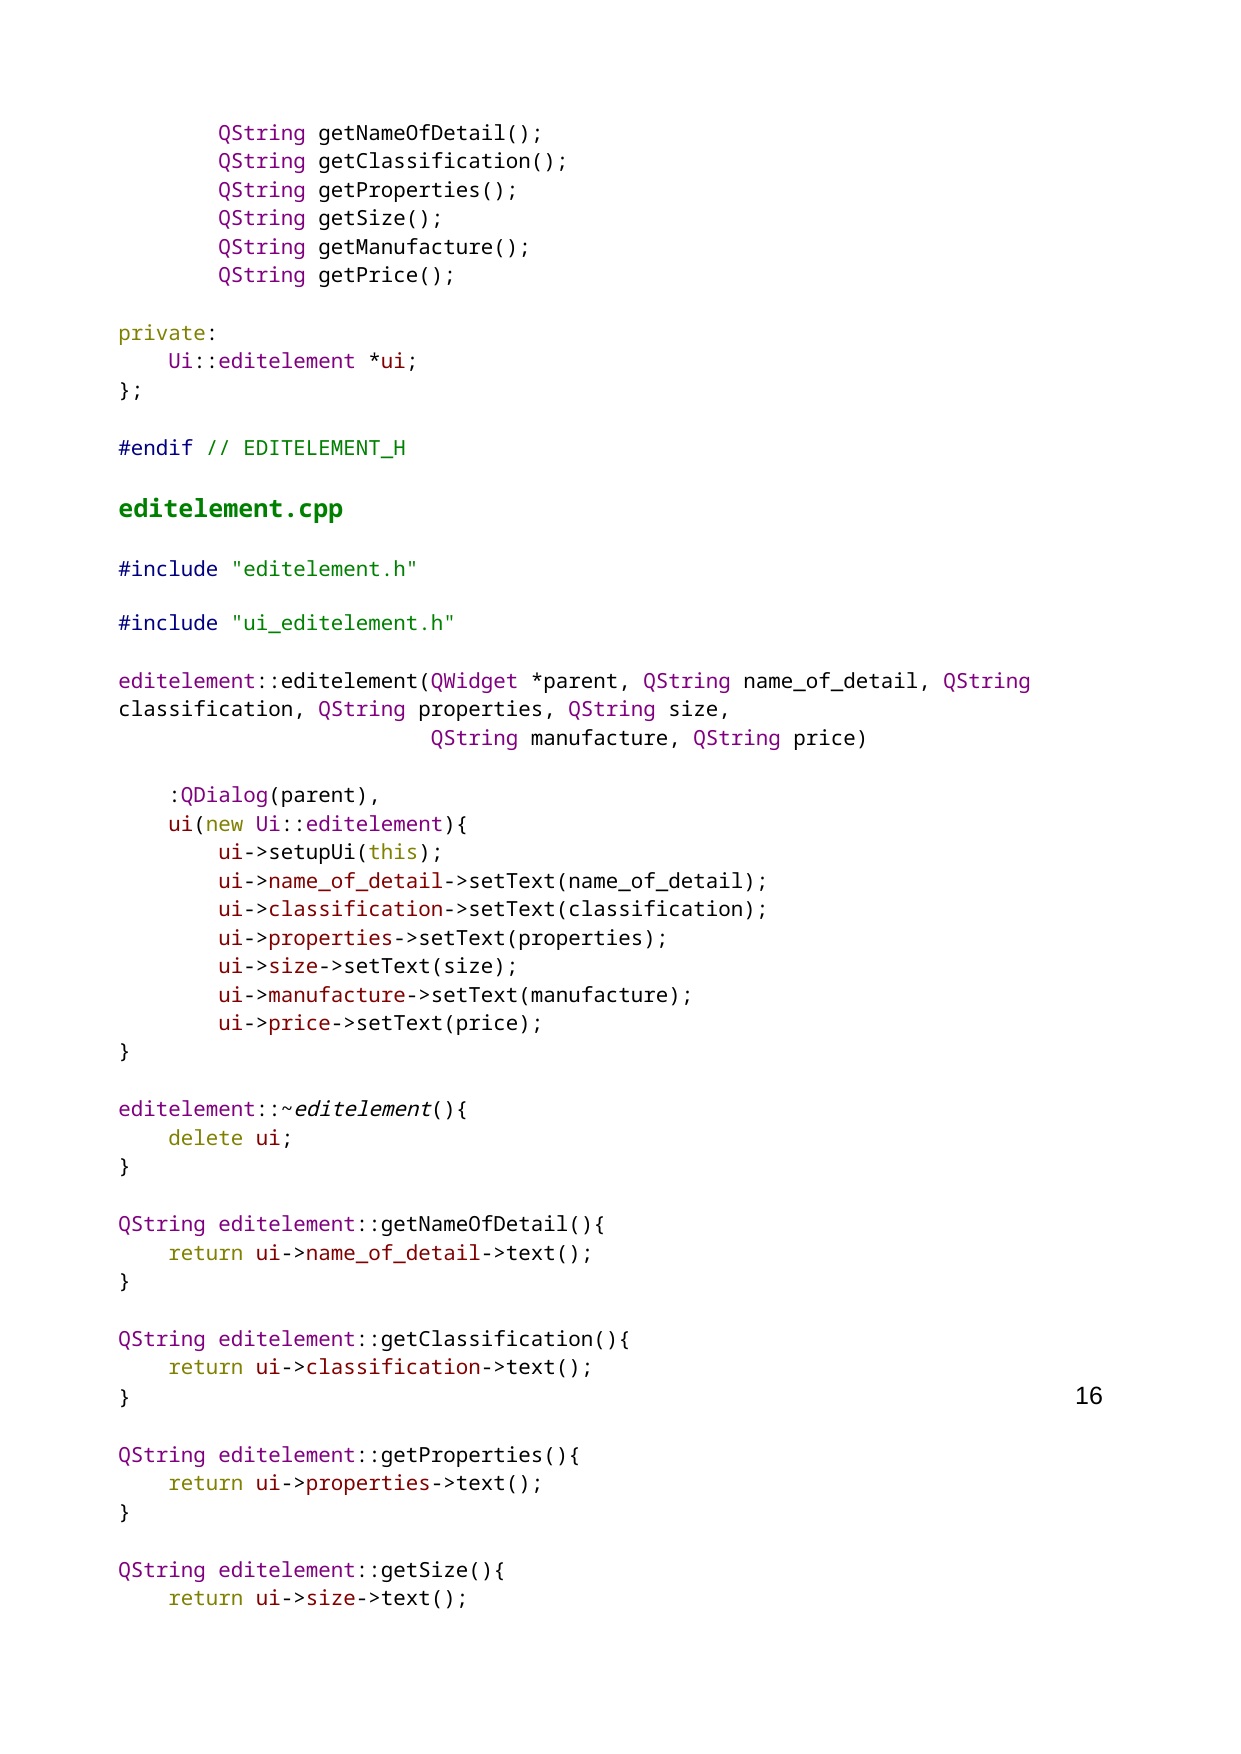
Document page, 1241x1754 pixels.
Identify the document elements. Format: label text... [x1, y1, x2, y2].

text return ui->properties->text(); [118, 1468, 1122, 1497]
text QString getManufacture(); [118, 232, 1122, 260]
text }; [118, 375, 1122, 403]
text ui->name_of_detail->setText(name_of_detail); [118, 866, 1122, 894]
text QString editelement::getSize(){ [118, 1555, 1122, 1583]
text Ui::editelement *ui; [118, 347, 1122, 375]
text QString getProperties(); [118, 175, 1122, 203]
text delete ui; [118, 1123, 1122, 1151]
text return ui->size->text(); [118, 1583, 1122, 1612]
text QString getSize(); [118, 203, 1122, 232]
text } 16 [118, 1381, 1122, 1411]
text ui(new Ui::editelement){ [118, 809, 1122, 837]
text ui->manufacture->setText(manufacture); [118, 980, 1122, 1008]
text } [118, 1037, 1122, 1065]
text QString editelement::getProperties(){ [118, 1440, 1122, 1468]
text QString editelement::getNameOfDetail(){ [118, 1209, 1122, 1238]
text #endif // EDITELEMENT_H [118, 433, 1122, 461]
text } [118, 1266, 1122, 1294]
text QString manufacture, QString price) [118, 723, 1122, 751]
text QString getNameOfDetail(); [118, 118, 1122, 147]
text } [118, 1497, 1122, 1525]
text :QDialog(parent), [118, 781, 1122, 809]
text #include "ui_editelement.h" [118, 608, 1122, 636]
text ui->properties->setText(properties); [118, 923, 1122, 951]
text #include "editelement.h" [118, 554, 1122, 583]
text editelement::~editelement(){ [118, 1094, 1122, 1123]
text ui->price->setText(price); [118, 1008, 1122, 1037]
text editelement.cpp [118, 491, 1122, 525]
text ui->setupUi(this); [118, 837, 1122, 866]
text private: [118, 318, 1122, 347]
text QString getClassification(); [118, 147, 1122, 175]
text editelement::editelement(QWidget *parent, QString name_of_detail, QString classification, QString properties, QString size, [118, 666, 1122, 723]
text } [118, 1151, 1122, 1180]
text ui->classification->setText(classification); [118, 894, 1122, 923]
text return ui->classification->text(); [118, 1352, 1122, 1381]
text QString editelement::getClassification(){ [118, 1324, 1122, 1352]
text ui->size->setText(size); [118, 951, 1122, 980]
text QString getPrice(); [118, 260, 1122, 289]
text return ui->name_of_detail->text(); [118, 1238, 1122, 1266]
